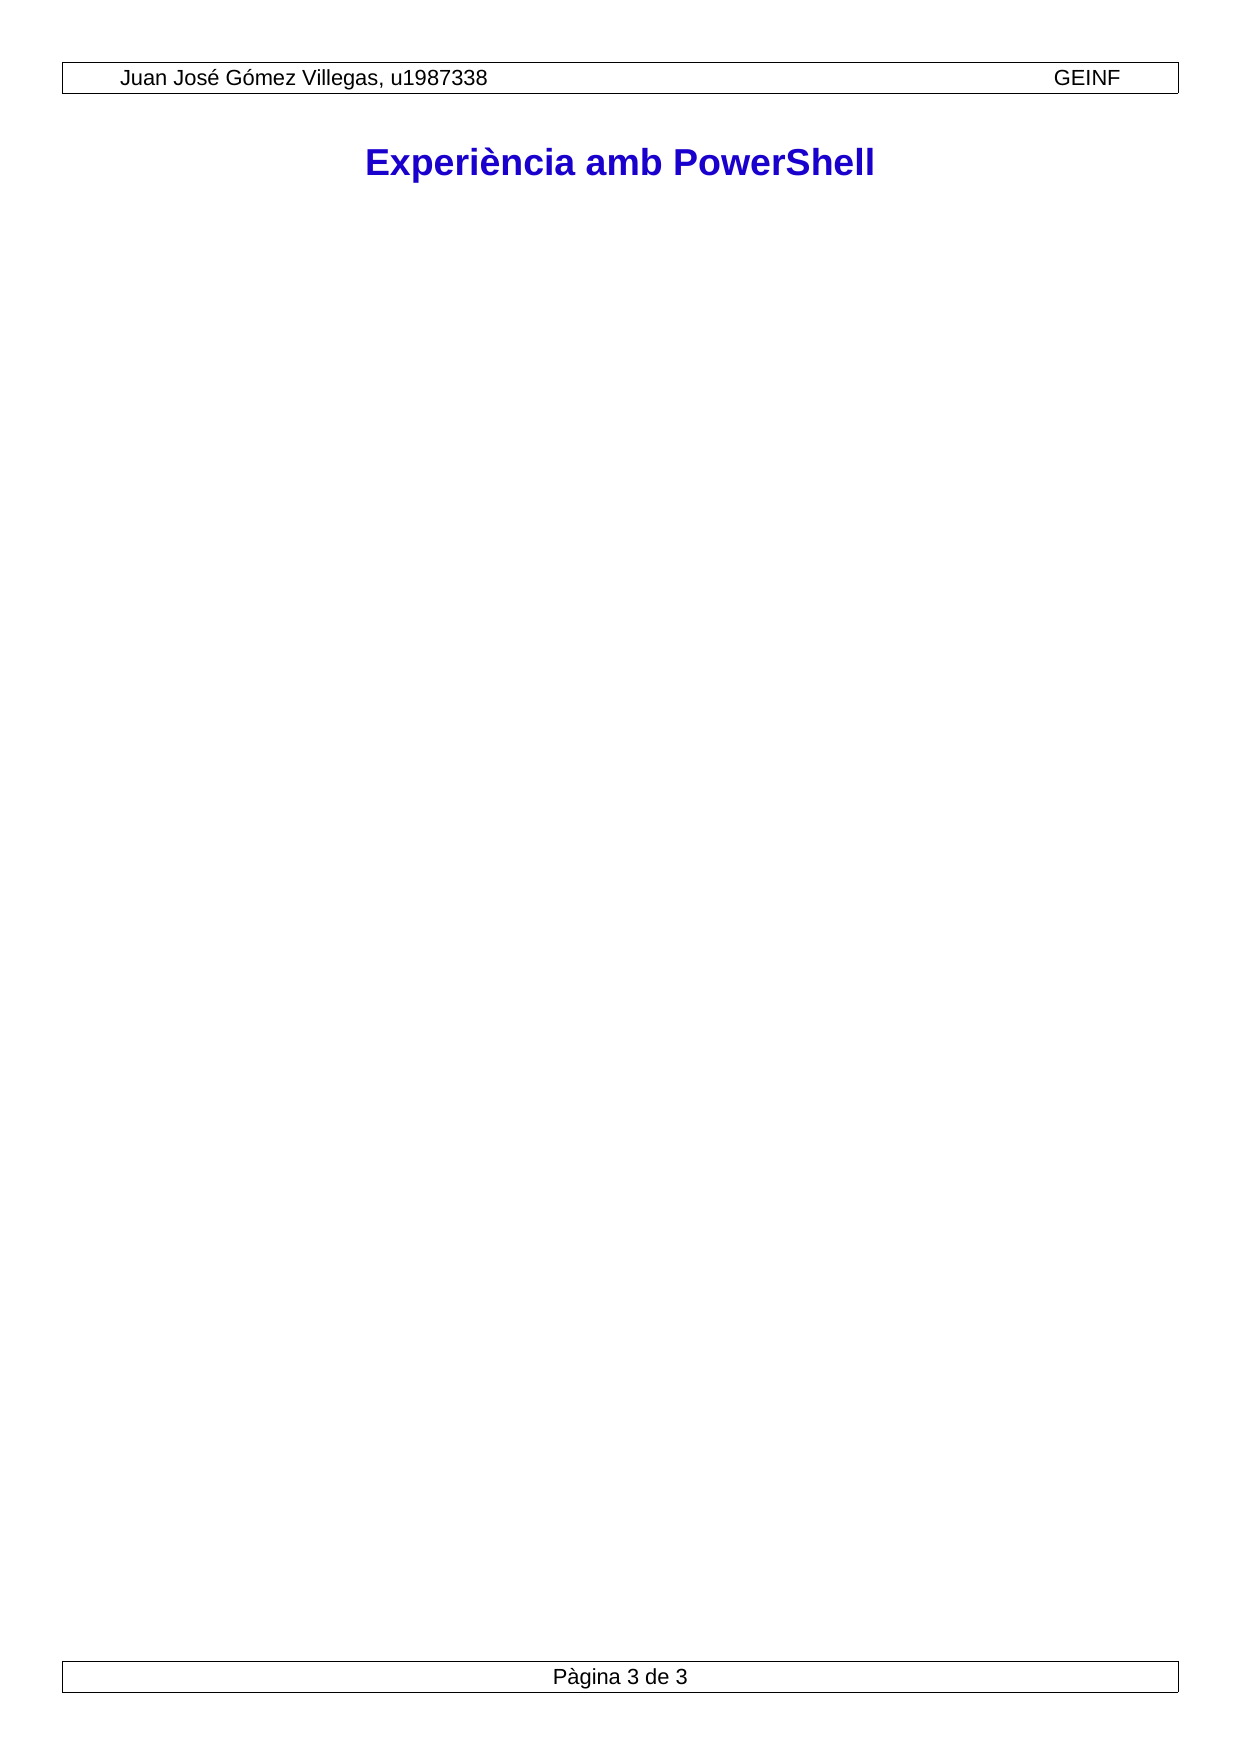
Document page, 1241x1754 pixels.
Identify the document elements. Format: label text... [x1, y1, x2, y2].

subtitle Experiència amb PowerShell [62, 140, 1178, 183]
